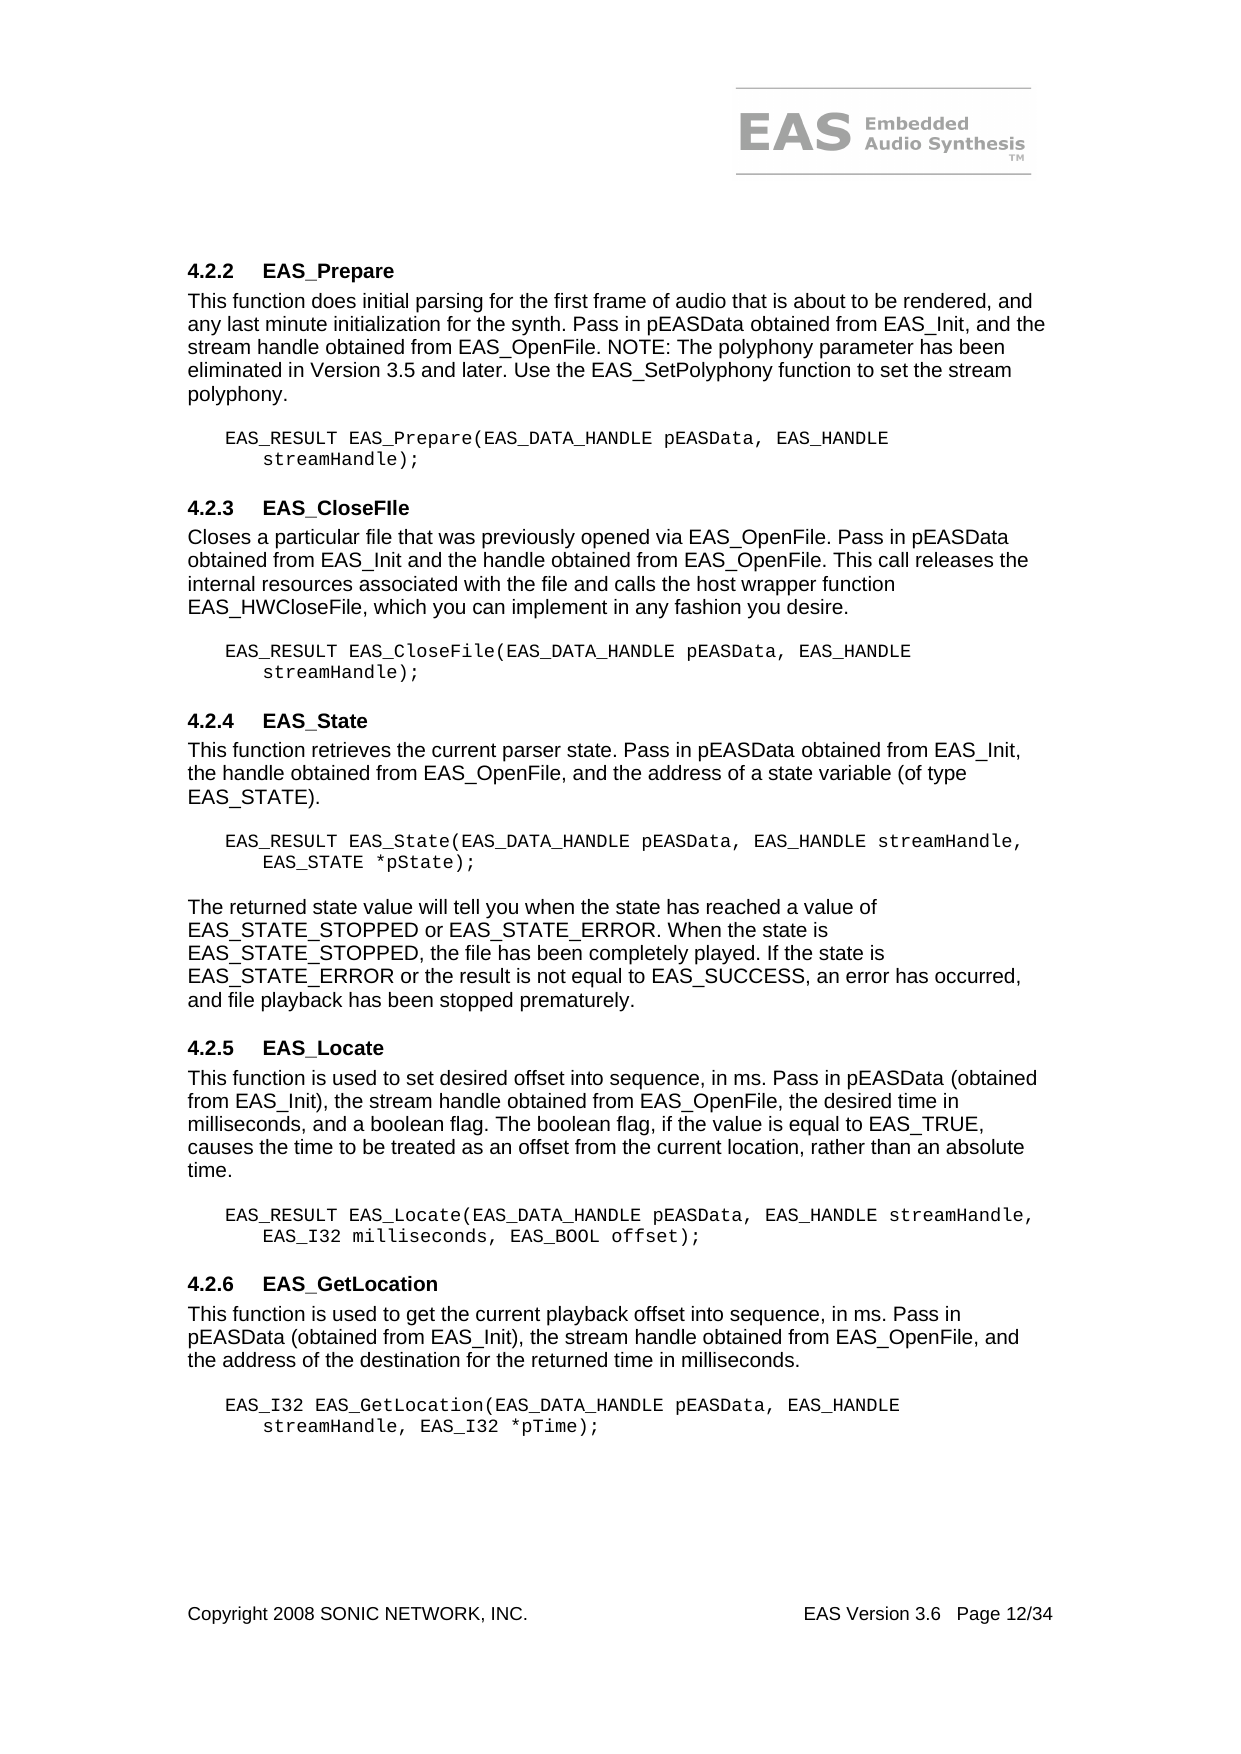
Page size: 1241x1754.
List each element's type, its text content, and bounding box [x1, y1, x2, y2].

picture [732, 84, 1037, 181]
text EAS_RESULT EAS_State(EAS_DATA_HANDLE pEASData, EAS_HANDLE streamHandle, EAS_STATE *pState); [225, 832, 1053, 874]
text This function is used to get the current playback offset into sequence, in ms. Pass in pEASData (obtained from EAS_Init), the stream handle obtained from EAS_OpenFile, and the address of the destination for the returned time in milliseconds. [187, 1302, 1053, 1372]
text EAS_RESULT EAS_Locate(EAS_DATA_HANDLE pEASData, EAS_HANDLE streamHandle, EAS_I32 milliseconds, EAS_BOOL offset); [225, 1205, 1053, 1248]
subtitle EAS_Locate [187, 1037, 1053, 1060]
text EAS_RESULT EAS_Prepare(EAS_DATA_HANDLE pEASData, EAS_HANDLE streamHandle); [225, 429, 1053, 471]
text The returned state value will tell you when the state has reached a value of EAS_STATE_STOPPED or EAS_STATE_ERROR. When the state is EAS_STATE_STOPPED, the file has been completely played. If the state is EAS_STATE_ERROR or the result is not equal to EAS_SUCCESS, an error has occurred, and file playback has been stopped prematurely. [187, 895, 1053, 1012]
text EAS_I32 EAS_GetLocation(EAS_DATA_HANDLE pEASData, EAS_HANDLE streamHandle, EAS_I32 *pTime); [225, 1395, 1053, 1438]
text This function is used to set desired offset into sequence, in ms. Pass in pEASData (obtained from EAS_Init), the stream handle obtained from EAS_OpenFile, the desired time in milliseconds, and a boolean flag. The boolean flag, if the value is equal to EAS_TRUE, causes the time to be treated as an offset from the current location, rather than an absolute time. [187, 1066, 1053, 1182]
subtitle EAS_GetLocation [187, 1273, 1053, 1296]
subtitle EAS_CloseFIle [187, 496, 1053, 519]
text EAS_RESULT EAS_CloseFile(EAS_DATA_HANDLE pEASData, EAS_HANDLE streamHandle); [225, 642, 1053, 684]
text This function retrieves the current parser state. Pass in pEASData obtained from EAS_Init, the handle obtained from EAS_OpenFile, and the address of a state variable (of type EAS_STATE). [187, 739, 1053, 808]
text This function does initial parsing for the first frame of audio that is about to be rendered, and any last minute initialization for the synth. Pass in pEASData obtained from EAS_Init, and the stream handle obtained from EAS_OpenFile. NOTE: The polyphony parameter has been eliminated in Version 3.5 and later. Use the EAS_SetPolyphony function to set the stream polyphony. [187, 289, 1053, 405]
text Closes a particular file that was previously opened via EAS_OpenFile. Pass in pEASData obtained from EAS_Init and the handle obtained from EAS_OpenFile. This call releases the internal resources associated with the file and calls the host wrapper function EAS_HWCloseFile, which you can implement in any fashion you desire. [187, 526, 1053, 618]
subtitle EAS_Prepare [187, 260, 1053, 283]
subtitle EAS_State [187, 709, 1053, 732]
